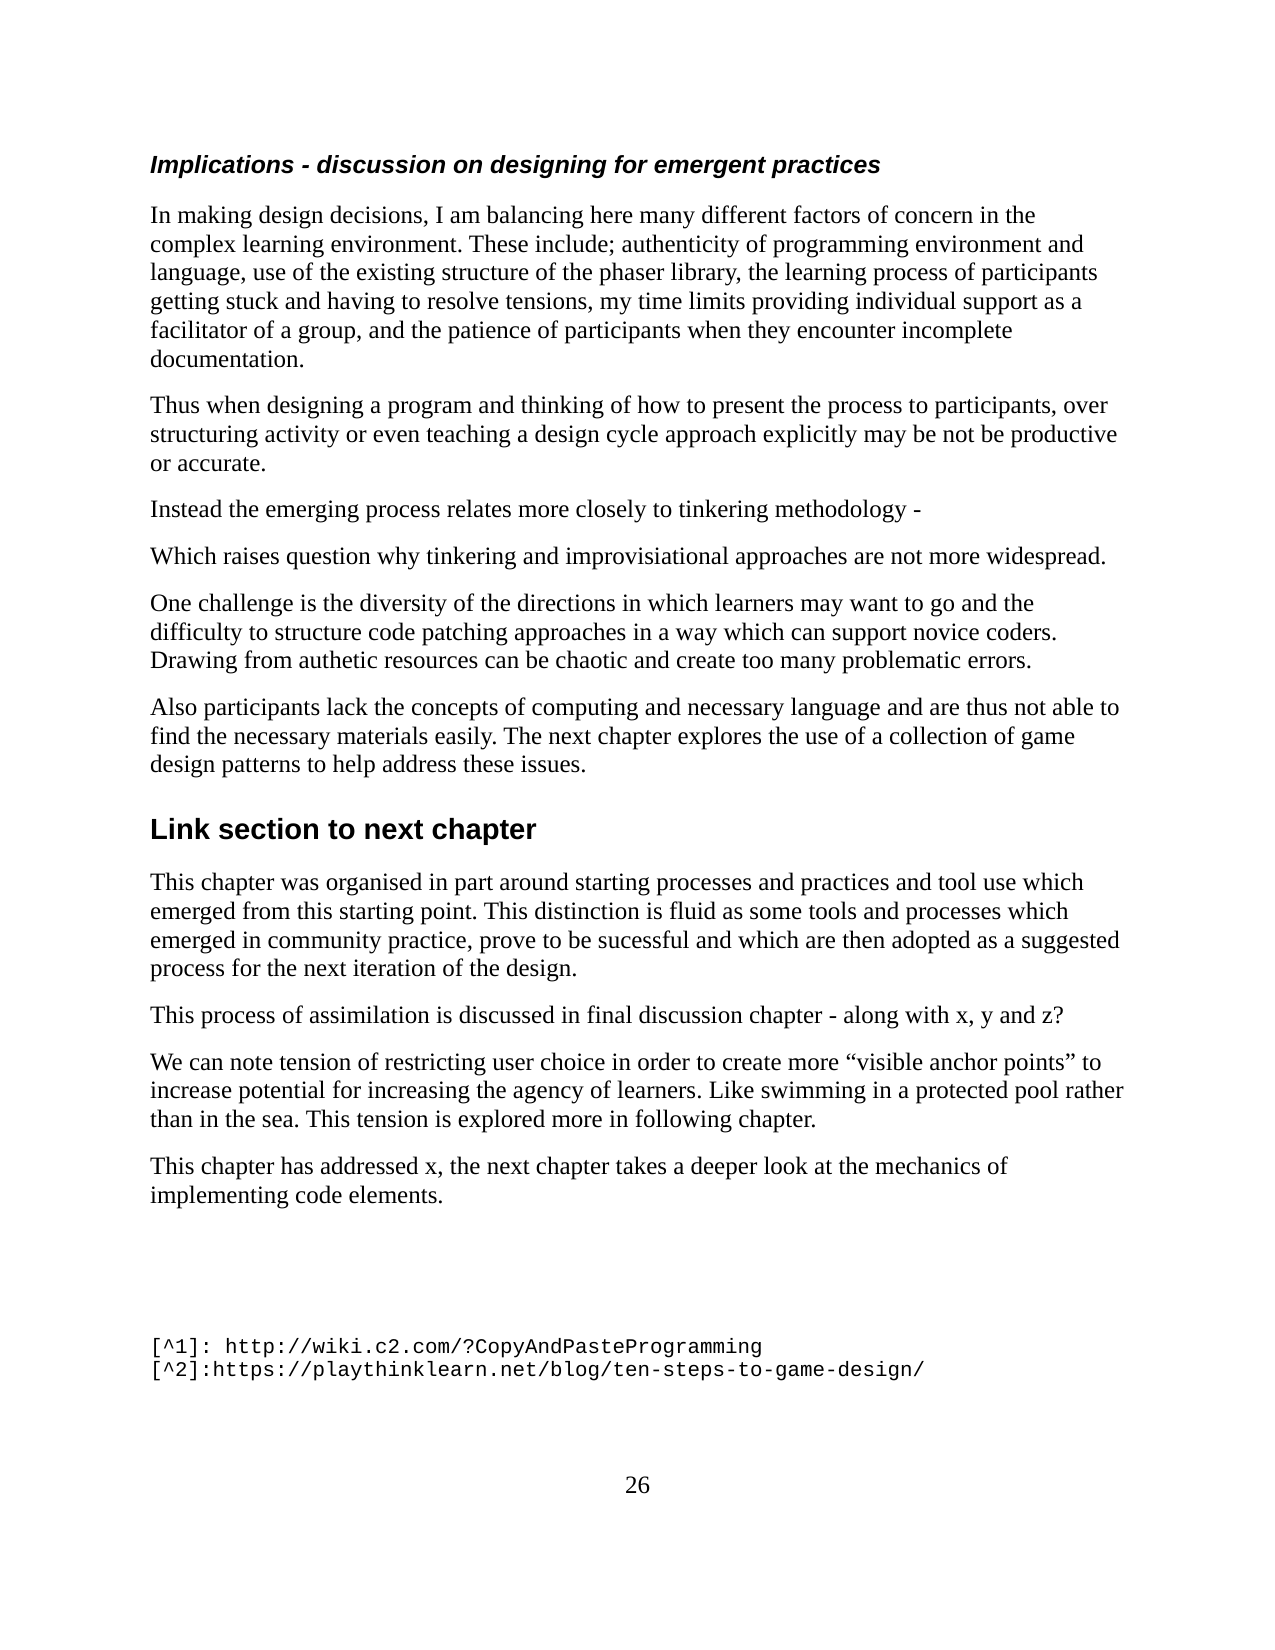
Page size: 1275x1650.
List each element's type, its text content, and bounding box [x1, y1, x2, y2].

text Instead the emerging process relates more closely to tinkering methodology - [150, 494, 1125, 523]
text [^2]:https://playthinklearn.net/blog/ten-steps-to-game-design/ [150, 1359, 1125, 1383]
text We can note tension of restricting user choice in order to create more “visible anchor points” to increase potential for increasing the agency of learners. Like swimming in a protected pool rather than in the sea. This tension is explored more in following chapter. [150, 1047, 1125, 1133]
text [^1]: http://wiki.c2.com/?CopyAndPasteProgramming [150, 1336, 1125, 1359]
text One challenge is the diversity of the directions in which learners may want to go and the difficulty to structure code patching approaches in a way which can support novice coders. Drawing from authetic resources can be chaotic and create too many problematic errors. [150, 588, 1125, 674]
text Thus when designing a program and thinking of how to present the process to participants, over structuring activity or even teaching a design cycle approach explicitly may be not be productive or accurate. [150, 390, 1125, 477]
text In making design decisions, I am balancing here many different factors of concern in the complex learning environment. These include; authenticity of programming environment and language, use of the existing structure of the phaser library, the learning process of participants getting stuck and having to resolve tensions, my time limits providing individual support as a facilitator of a group, and the patience of participants when they encounter incomplete documentation. [150, 200, 1125, 372]
text Which raises question why tinkering and improvisiational approaches are not more widespread. [150, 541, 1125, 570]
text Also participants lack the concepts of computing and necessary language and are thus not able to find the necessary materials easily. The next chapter explores the use of a collection of game design patterns to help address these issues. [150, 692, 1125, 778]
text This chapter has addressed x, the next chapter takes a deeper look at the mechanics of implementing code elements. [150, 1151, 1125, 1208]
text This process of assimilation is discussed in final discussion chapter - along with x, y and z? [150, 1000, 1125, 1029]
text This chapter was organised in part around starting processes and practices and tool use which emerged from this starting point. This distinction is fluid as some tools and processes which emerged in community practice, prove to be sucessful and which are then adopted as a suggested process for the next iteration of the design. [150, 867, 1125, 982]
subtitle Implications - discussion on designing for emergent practices [150, 150, 1125, 178]
subtitle Link section to next chapter [150, 812, 1125, 846]
